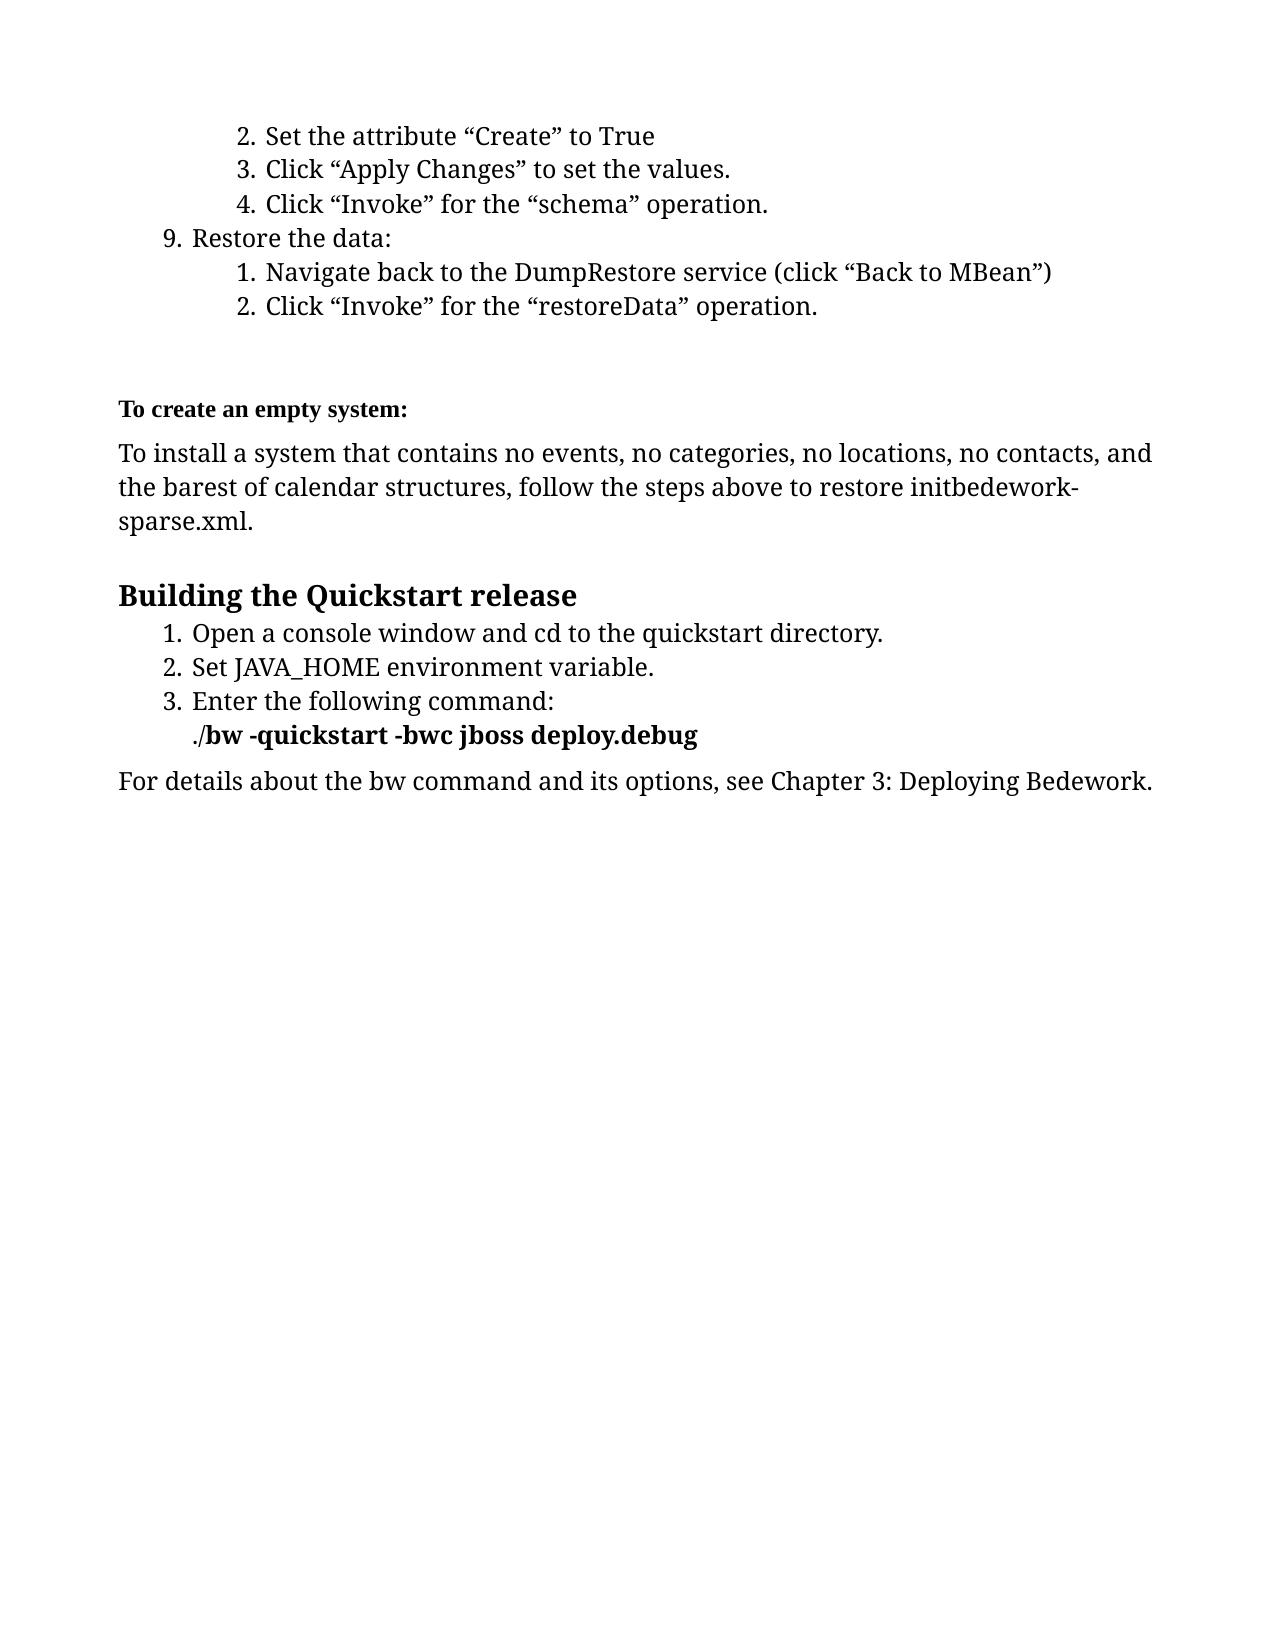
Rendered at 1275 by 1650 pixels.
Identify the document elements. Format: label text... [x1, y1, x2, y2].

list Click “Invoke” for the “restoreData” operation. [236, 288, 1157, 322]
list Navigate back to the DumpRestore service (click “Back to MBean”) [236, 254, 1157, 288]
list Open a console window and cd to the quickstart directory. [162, 615, 1157, 649]
list Restore the data: [162, 220, 1157, 254]
list Set the attribute “Create” to True [236, 118, 1157, 152]
list Click “Apply Changes” to set the values. [236, 152, 1157, 186]
subtitle Building the Quickstart release [118, 576, 1157, 615]
list Click “Invoke” for the “schema” operation. [236, 186, 1157, 220]
subtitle To create an empty system: [118, 394, 1157, 423]
list Enter the following command: ./bw -quickstart -bwc jboss deploy.debug [162, 683, 1157, 751]
text To install a system that contains no events, no categories, no locations, no contacts, and the barest of calendar structures, follow the steps above to restore initbedework-sparse.xml. [118, 435, 1157, 537]
list Set JAVA_HOME environment variable. [162, 649, 1157, 683]
text For details about the bw command and its options, see Chapter 3: Deploying Bedework. [118, 764, 1157, 798]
